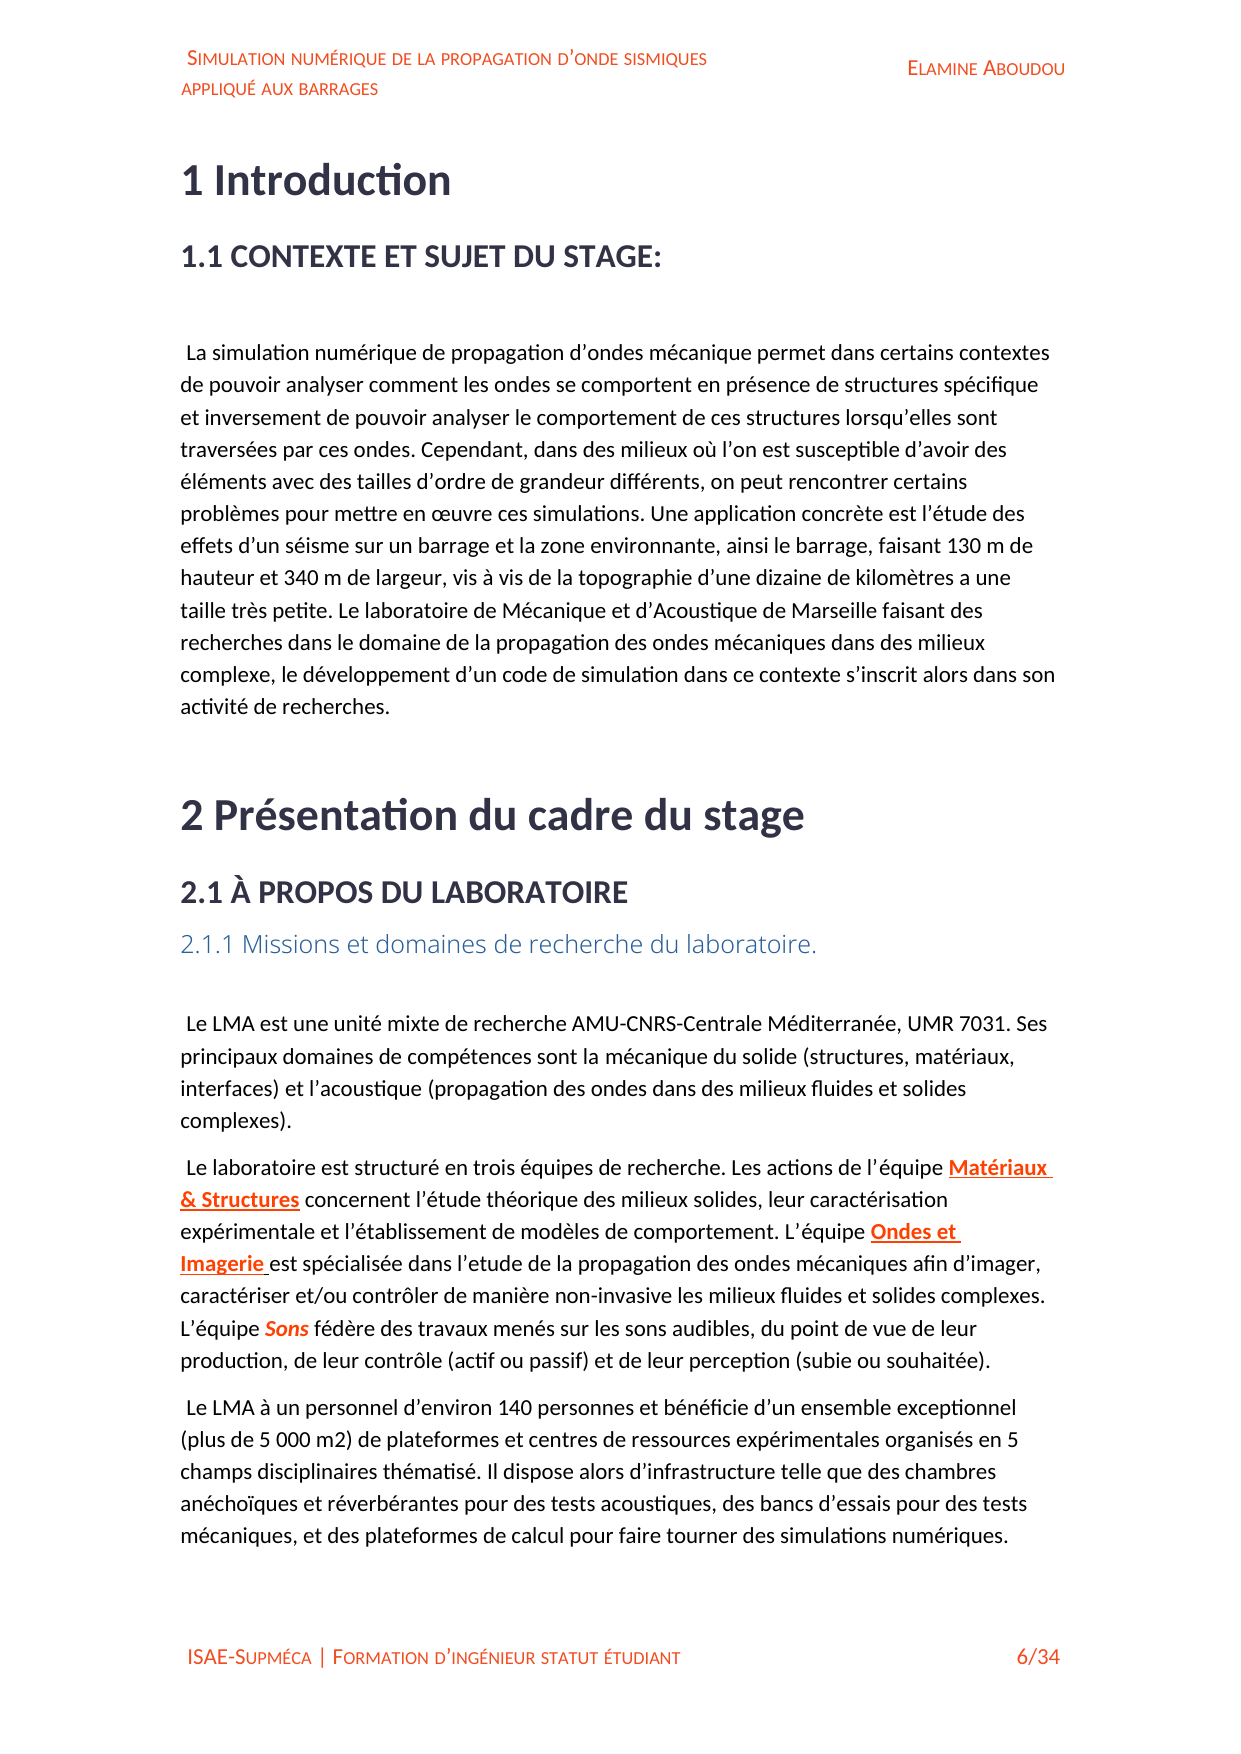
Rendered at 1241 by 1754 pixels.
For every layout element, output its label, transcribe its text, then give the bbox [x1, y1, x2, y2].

text Le LMA à un personnel d’environ 140 personnes et bénéficie d’un ensemble exceptionnel (plus de 5 000 m2) de plateformes et centres de ressources expérimentales organisés en 5 champs disciplinaires thématisé. Il dispose alors d’infrastructure telle que des chambres anéchoïques et réverbérantes pour des tests acoustiques, des bancs d’essais pour des tests mécaniques, et des plateformes de calcul pour faire tourner des simulations numériques. [180, 1393, 1060, 1549]
text Le laboratoire est structuré en trois équipes de recherche. Les actions de l’équipe Matériaux & Structures concernent l’étude théorique des milieux solides, leur caractérisation expérimentale et l’établissement de modèles de comportement. L’équipe Ondes et Imagerie est spécialisée dans l’etude de la propagation des ondes mécaniques afin d’imager, caractériser et/ou contrôler de manière non-invasive les milieux fluides et solides complexes. L’équipe Sons fédère des travaux menés sur les sons audibles, du point de vue de leur production, de leur contrôle (actif ou passif) et de leur perception (subie ou souhaitée). [180, 1153, 1060, 1374]
subtitle 2.1 À propos du Laboratoire [180, 871, 1060, 911]
subtitle 1 Introduction [180, 151, 1060, 207]
subtitle 1.1 Contexte et sujet du stage: [180, 235, 1060, 276]
subtitle 2.1.1 Missions et domaines de recherche du laboratoire. [180, 927, 1060, 961]
subtitle 2 Présentation du cadre du stage [180, 786, 1060, 842]
text La simulation numérique de propagation d’ondes mécanique permet dans certains contextes de pouvoir analyser comment les ondes se comportent en présence de structures spécifique et inversement de pouvoir analyser le comportement de ces structures lorsqu’elles sont traversées par ces ondes. Cependant, dans des milieux où l’on est susceptible d’avoir des éléments avec des tailles d’ordre de grandeur différents, on peut rencontrer certains problèmes pour mettre en œuvre ces simulations. Une application concrète est l’étude des effets d’un séisme sur un barrage et la zone environnante, ainsi le barrage, faisant 130 m de hauteur et 340 m de largeur, vis à vis de la topographie d’une dizaine de kilomètres a une taille très petite. Le laboratoire de Mécanique et d’Acoustique de Marseille faisant des recherches dans le domaine de la propagation des ondes mécaniques dans des milieux complexe, le développement d’un code de simulation dans ce contexte s’inscrit alors dans son activité de recherches. [180, 338, 1060, 720]
text Le LMA est une unité mixte de recherche AMU-CNRS-Centrale Méditerranée, UMR 7031. Ses principaux domaines de compétences sont la mécanique du solide (structures, matériaux, interfaces) et l’acoustique (propagation des ondes dans des milieux fluides et solides complexes). [180, 1009, 1060, 1134]
